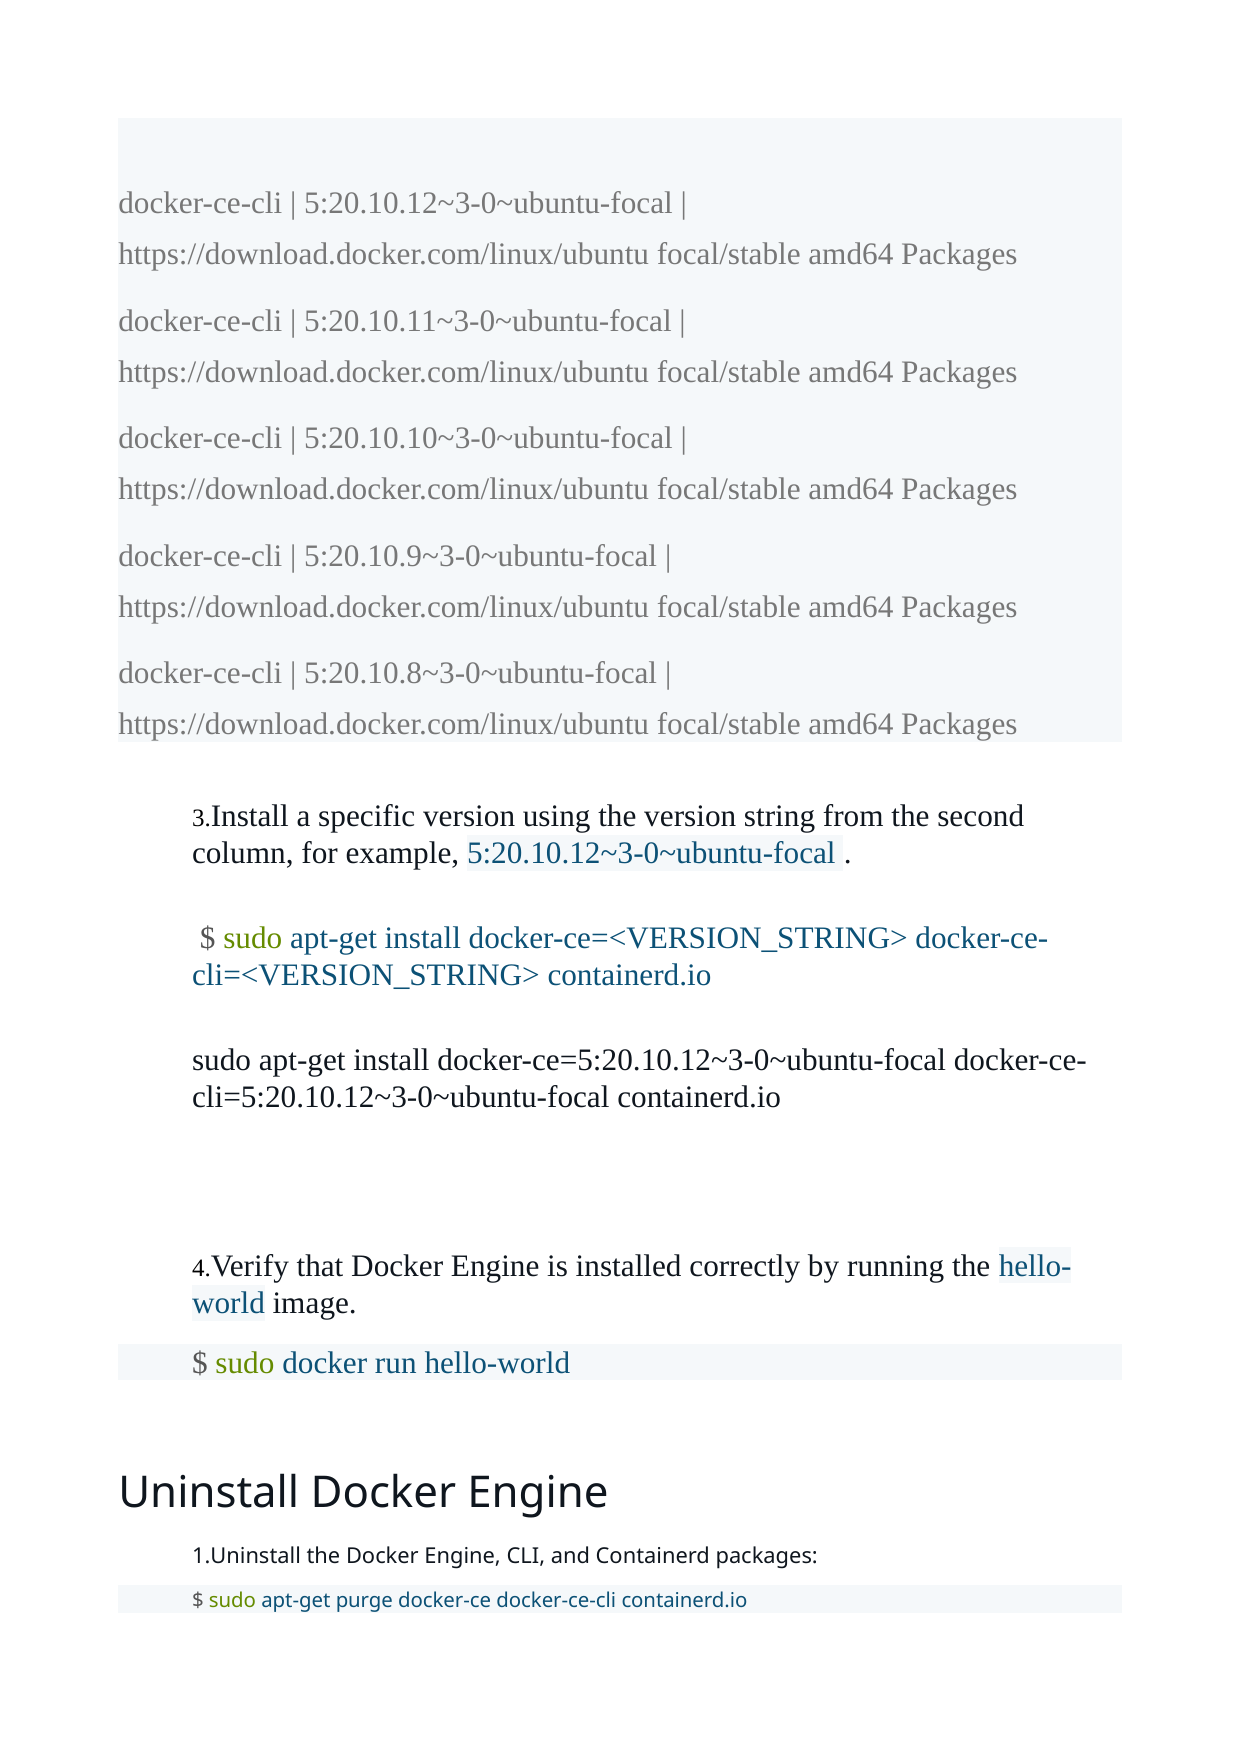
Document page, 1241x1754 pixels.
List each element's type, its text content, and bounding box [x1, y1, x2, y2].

list $ sudo apt-get purge docker-ce docker-ce-cli containerd.io [118, 1585, 1122, 1613]
list $ sudo docker run hello-world [118, 1344, 1122, 1380]
list Verify that Docker Engine is installed correctly by running the hello-world image. [118, 1246, 1122, 1321]
text docker-ce-cli | 5:20.10.10~3-0~ubuntu-focal | https://download.docker.com/linux/ubuntu focal/stable amd64 Packages [118, 420, 1122, 507]
list sudo apt-get install docker-ce=5:20.10.12~3-0~ubuntu-focal docker-ce-cli=5:20.10.12~3-0~ubuntu-focal containerd.io [118, 1039, 1122, 1114]
subtitle Uninstall Docker Engine [118, 1460, 1122, 1520]
text docker-ce-cli | 5:20.10.9~3-0~ubuntu-focal | https://download.docker.com/linux/ubuntu focal/stable amd64 Packages [118, 537, 1122, 624]
list $ sudo apt-get install docker-ce=<VERSION_STRING> docker-ce-cli=<VERSION_STRING> containerd.io [118, 917, 1122, 992]
list Uninstall the Docker Engine, CLI, and Containerd packages: [118, 1532, 1122, 1570]
text docker-ce-cli | 5:20.10.8~3-0~ubuntu-focal | https://download.docker.com/linux/ubuntu focal/stable amd64 Packages [118, 655, 1122, 742]
text docker-ce-cli | 5:20.10.12~3-0~ubuntu-focal | https://download.docker.com/linux/ubuntu focal/stable amd64 Packages [118, 185, 1122, 272]
list Install a specific version using the version string from the second column, for example, 5:20.10.12~3-0~ubuntu-focal . [118, 796, 1122, 871]
text docker-ce-cli | 5:20.10.11~3-0~ubuntu-focal | https://download.docker.com/linux/ubuntu focal/stable amd64 Packages [118, 302, 1122, 389]
